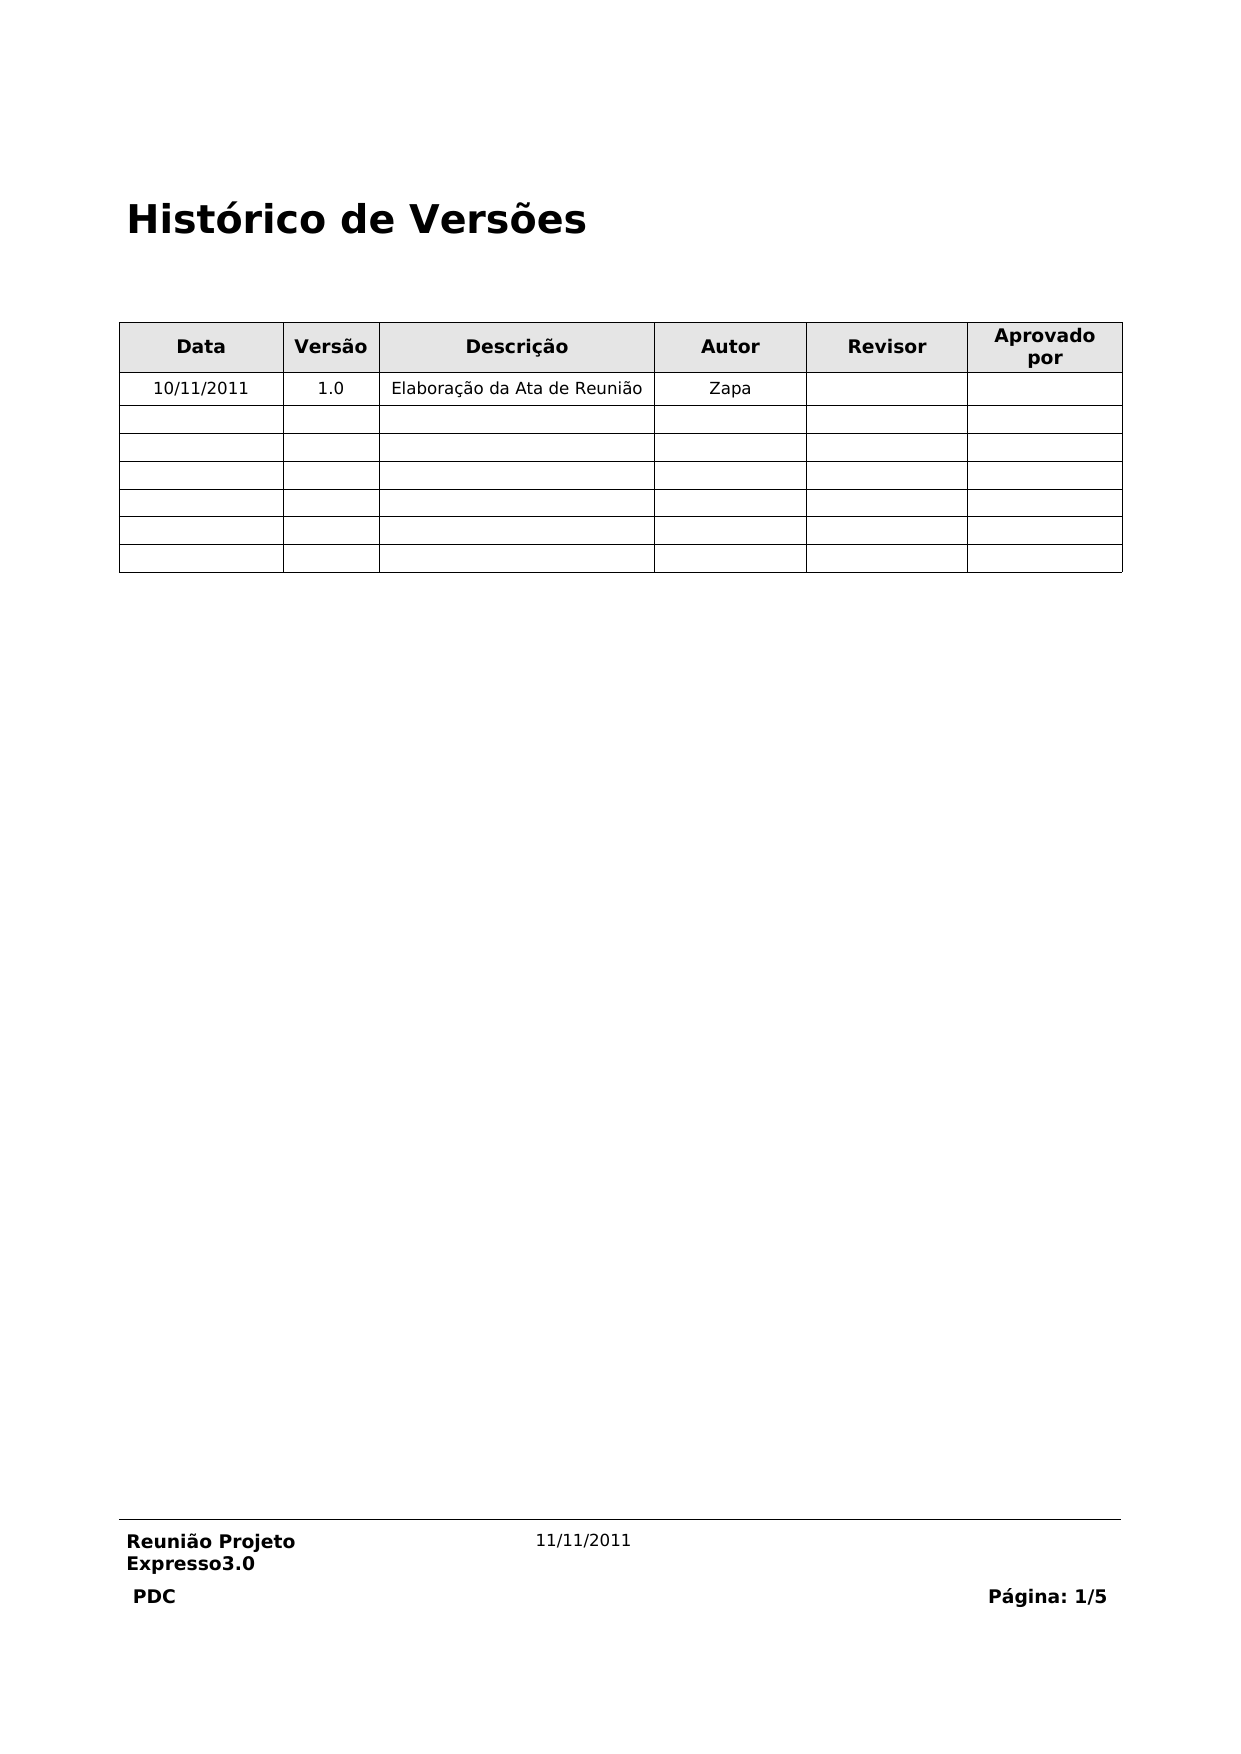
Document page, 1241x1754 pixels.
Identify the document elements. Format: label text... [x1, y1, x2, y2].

table_header Data [120, 323, 283, 372]
table_cell [284, 490, 379, 516]
table_cell [968, 406, 1122, 433]
table_header Revisor [807, 323, 967, 372]
table_cell [807, 406, 967, 433]
table_cell [284, 434, 379, 461]
table_cell [807, 517, 967, 544]
table_cell [380, 517, 654, 544]
table_cell Zapa [655, 373, 806, 405]
table_cell [968, 434, 1122, 461]
table_cell [284, 545, 379, 572]
table_cell [968, 490, 1122, 516]
table_cell [807, 545, 967, 572]
table_cell [807, 490, 967, 516]
table_cell [655, 406, 806, 433]
table_cell Elaboração da Ata de Reunião [380, 373, 654, 405]
table_header Aprovado por [968, 323, 1122, 372]
table_cell [380, 462, 654, 488]
table_cell [120, 490, 283, 516]
table_cell [807, 373, 967, 405]
table_header Autor [655, 323, 806, 372]
table_header Histórico de Versões [119, 174, 1121, 267]
table_cell [120, 517, 283, 544]
table_cell [120, 406, 283, 433]
table_cell [284, 462, 379, 488]
table_cell [968, 545, 1122, 572]
table_cell [655, 462, 806, 488]
table_cell [655, 545, 806, 572]
table_cell [380, 406, 654, 433]
table_cell [120, 462, 283, 488]
table_cell [380, 434, 654, 461]
table_cell [380, 490, 654, 516]
table_header Versão [284, 323, 379, 372]
table_cell [968, 517, 1122, 544]
table_cell [120, 545, 283, 572]
table_cell 1.0 [284, 373, 379, 405]
table_cell [655, 490, 806, 516]
table_cell [968, 462, 1122, 488]
table_cell [284, 406, 379, 433]
table_cell [655, 434, 806, 461]
table_cell [655, 517, 806, 544]
table_cell [807, 462, 967, 488]
table_cell [284, 517, 379, 544]
table_header Descrição [380, 323, 654, 372]
table_cell 10/11/2011 [120, 373, 283, 405]
table_cell [120, 434, 283, 461]
table_cell [380, 545, 654, 572]
table_cell [968, 373, 1122, 405]
table_cell [807, 434, 967, 461]
